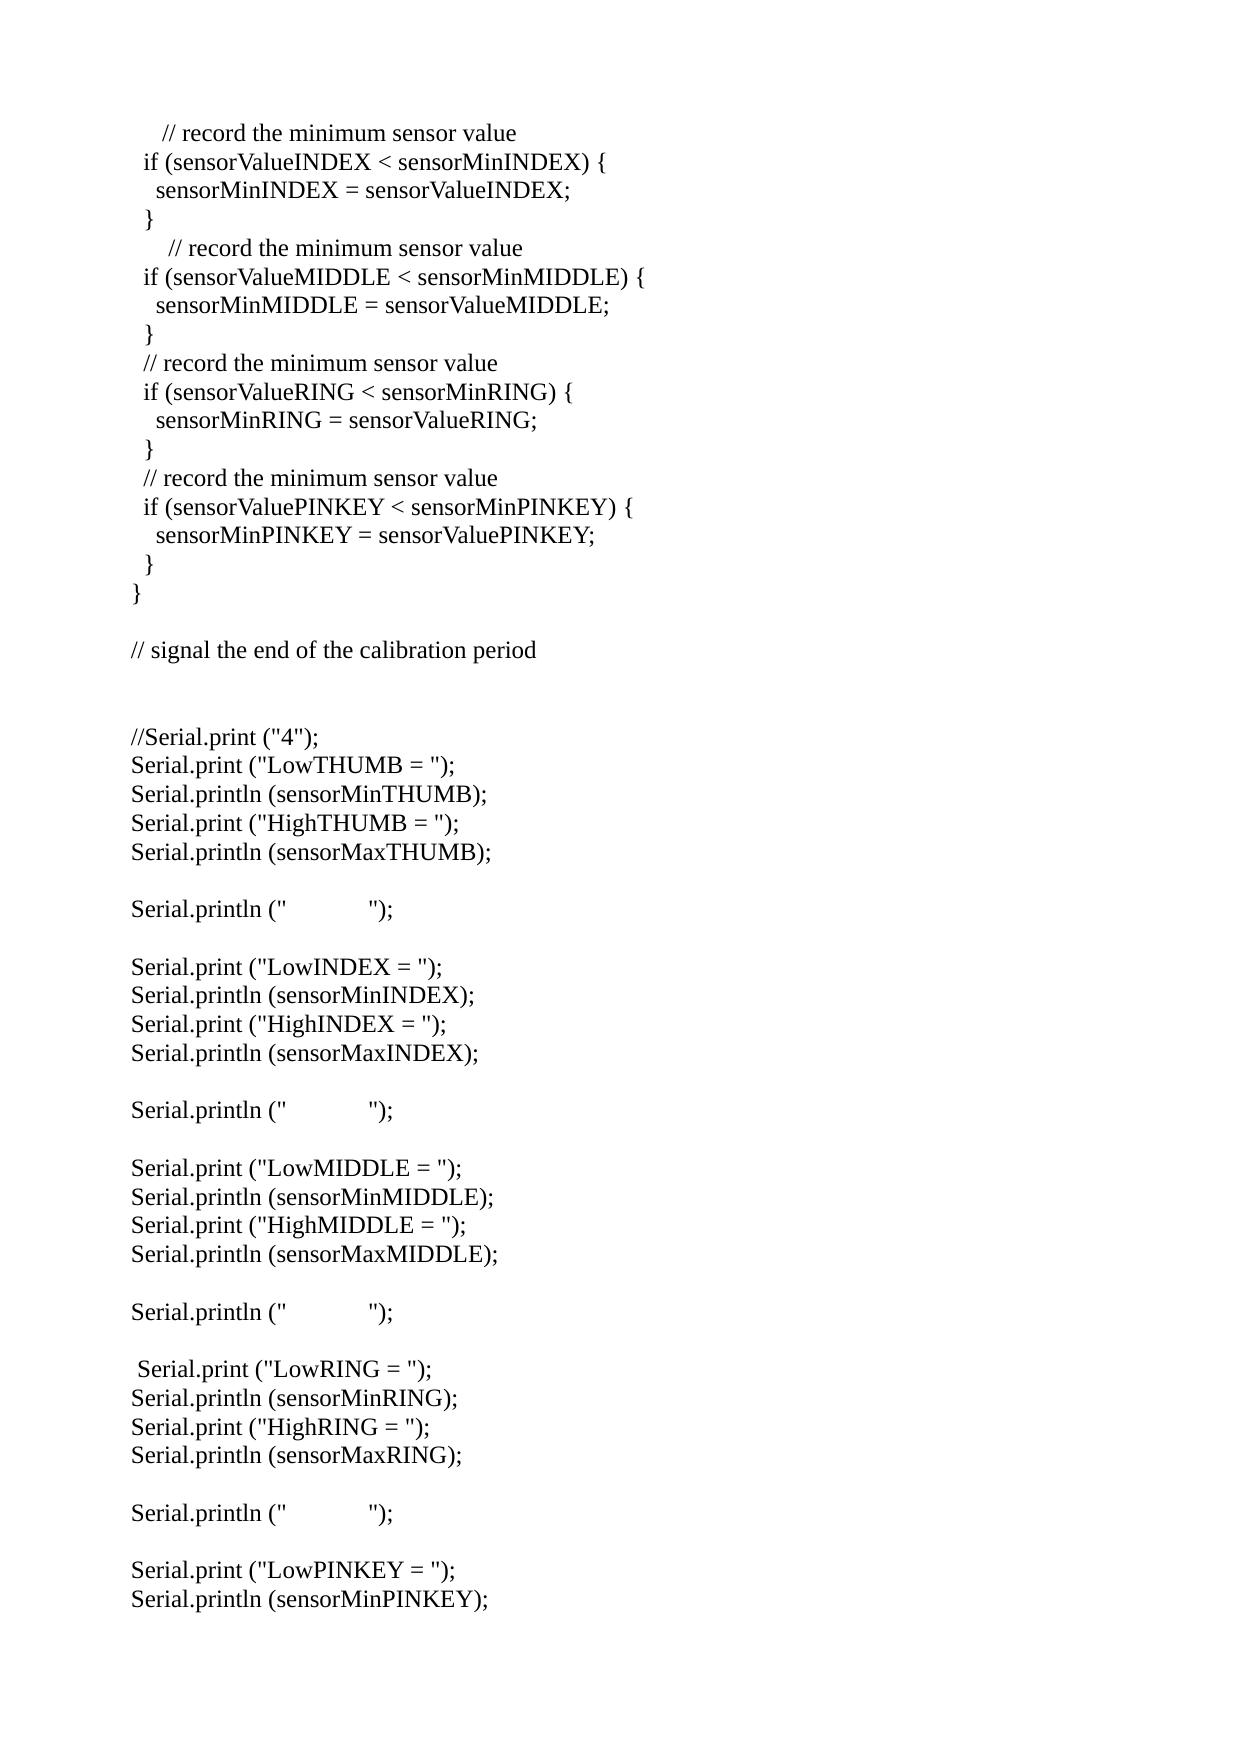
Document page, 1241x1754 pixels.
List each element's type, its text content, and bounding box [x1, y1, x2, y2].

text Serial.print ("LowPINKEY = "); [118, 1556, 1122, 1584]
text sensorMinPINKEY = sensorValuePINKEY; [118, 521, 1122, 549]
text Serial.print ("HighRING = "); [118, 1412, 1122, 1441]
text sensorMinMIDDLE = sensorValueMIDDLE; [118, 291, 1122, 319]
text if (sensorValuePINKEY < sensorMinPINKEY) { [118, 492, 1122, 521]
text Serial.println (" "); [118, 1498, 1122, 1527]
text } [118, 319, 1122, 348]
text Serial.println (sensorMaxMIDDLE); [118, 1239, 1122, 1268]
text Serial.println (sensorMaxINDEX); [118, 1038, 1122, 1067]
text if (sensorValueMIDDLE < sensorMinMIDDLE) { [118, 262, 1122, 291]
text Serial.print ("HighTHUMB = "); [118, 808, 1122, 837]
text // record the minimum sensor value [118, 348, 1122, 377]
text Serial.println (sensorMinMIDDLE); [118, 1182, 1122, 1211]
text Serial.println (" "); [118, 1096, 1122, 1124]
text // record the minimum sensor value [118, 233, 1122, 262]
text sensorMinINDEX = sensorValueINDEX; [118, 176, 1122, 204]
text if (sensorValueINDEX < sensorMinINDEX) { [118, 147, 1122, 176]
text Serial.println (sensorMaxRING); [118, 1441, 1122, 1469]
text sensorMinRING = sensorValueRING; [118, 406, 1122, 434]
text Serial.println (sensorMinTHUMB); [118, 779, 1122, 808]
text Serial.println (sensorMinPINKEY); [118, 1584, 1122, 1613]
text if (sensorValueRING < sensorMinRING) { [118, 377, 1122, 406]
text Serial.println (" "); [118, 1297, 1122, 1326]
text Serial.println (sensorMaxTHUMB); [118, 837, 1122, 866]
text Serial.println (sensorMinRING); [118, 1383, 1122, 1412]
text Serial.print ("LowMIDDLE = "); [118, 1153, 1122, 1182]
text } [118, 549, 1122, 578]
text Serial.print ("HighMIDDLE = "); [118, 1211, 1122, 1239]
text // record the minimum sensor value [118, 118, 1122, 147]
text Serial.print ("HighINDEX = "); [118, 1009, 1122, 1038]
text Serial.println (sensorMinINDEX); [118, 981, 1122, 1009]
text // signal the end of the calibration period [118, 636, 1122, 664]
text Serial.print ("LowINDEX = "); [118, 952, 1122, 981]
text Serial.print ("LowRING = "); [118, 1354, 1122, 1383]
text } [118, 204, 1122, 233]
text Serial.print ("LowTHUMB = "); [118, 751, 1122, 779]
text Serial.println (" "); [118, 894, 1122, 923]
text } [118, 578, 1122, 607]
text // record the minimum sensor value [118, 463, 1122, 492]
text //Serial.print ("4"); [118, 722, 1122, 751]
text } [118, 434, 1122, 463]
